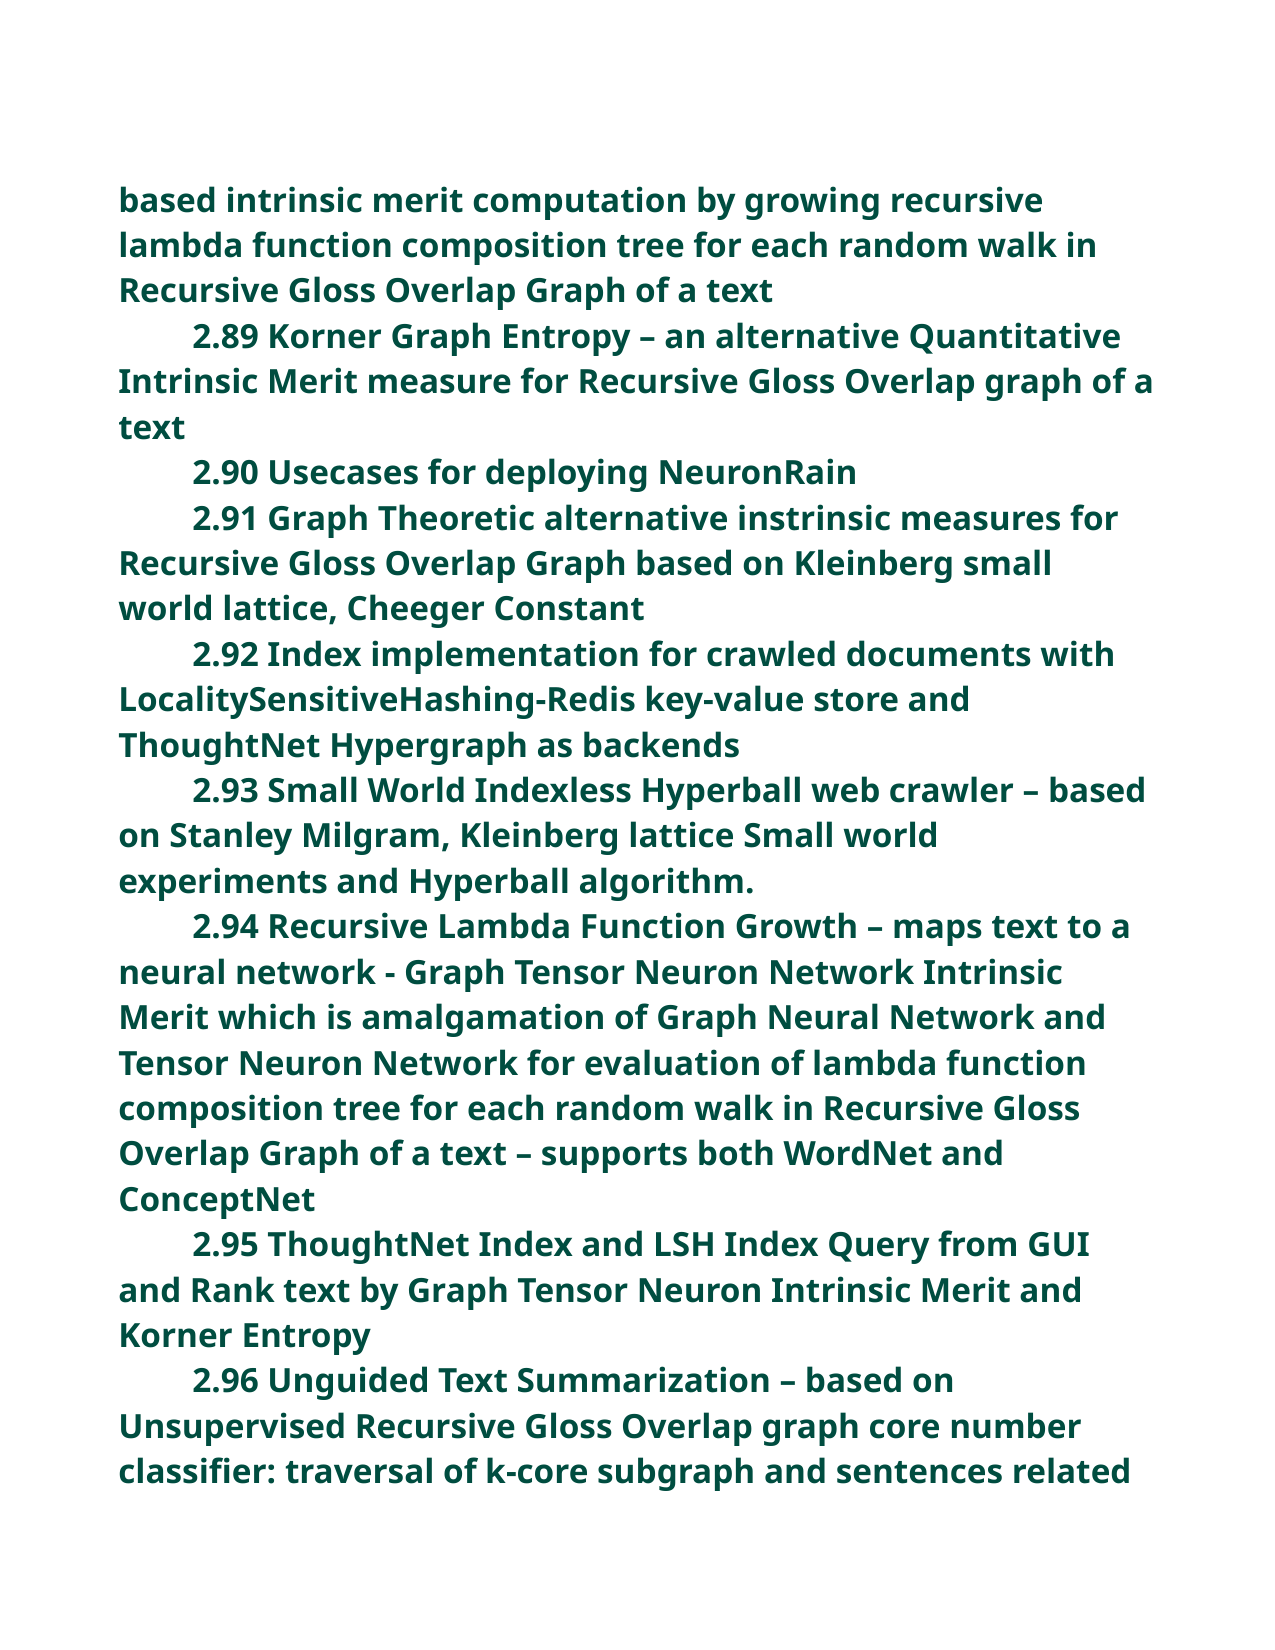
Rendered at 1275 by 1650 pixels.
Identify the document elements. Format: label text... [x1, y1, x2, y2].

text 2.91 Graph Theoretic alternative instrinsic measures for Recursive Gloss Overlap Graph based on Kleinberg small world lattice, Cheeger Constant [118, 494, 1157, 631]
text 2.93 Small World Indexless Hyperball web crawler – based on Stanley Milgram, Kleinberg lattice Small world experiments and Hyperball algorithm. [118, 767, 1157, 903]
text 2.92 Index implementation for crawled documents with LocalitySensitiveHashing-Redis key-value store and ThoughtNet Hypergraph as backends [118, 631, 1157, 767]
text 2.96 Unguided Text Summarization – based on Unsupervised Recursive Gloss Overlap graph core number classifier: traversal of k-core subgraph and sentences related [118, 1357, 1157, 1493]
text 2.95 ThoughtNet Index and LSH Index Query from GUI and Rank text by Graph Tensor Neuron Intrinsic Merit and Korner Entropy [118, 1221, 1157, 1357]
text 2.90 Usecases for deploying NeuronRain [118, 449, 1157, 494]
text 2.89 Korner Graph Entropy – an alternative Quantitative Intrinsic Merit measure for Recursive Gloss Overlap graph of a text [118, 313, 1157, 449]
text 2.94 Recursive Lambda Function Growth – maps text to a neural network - Graph Tensor Neuron Network Intrinsic Merit which is amalgamation of Graph Neural Network and Tensor Neuron Network for evaluation of lambda function composition tree for each random walk in Recursive Gloss Overlap Graph of a text – supports both WordNet and ConceptNet [118, 903, 1157, 1221]
text based intrinsic merit computation by growing recursive lambda function composition tree for each random walk in Recursive Gloss Overlap Graph of a text [118, 176, 1157, 313]
